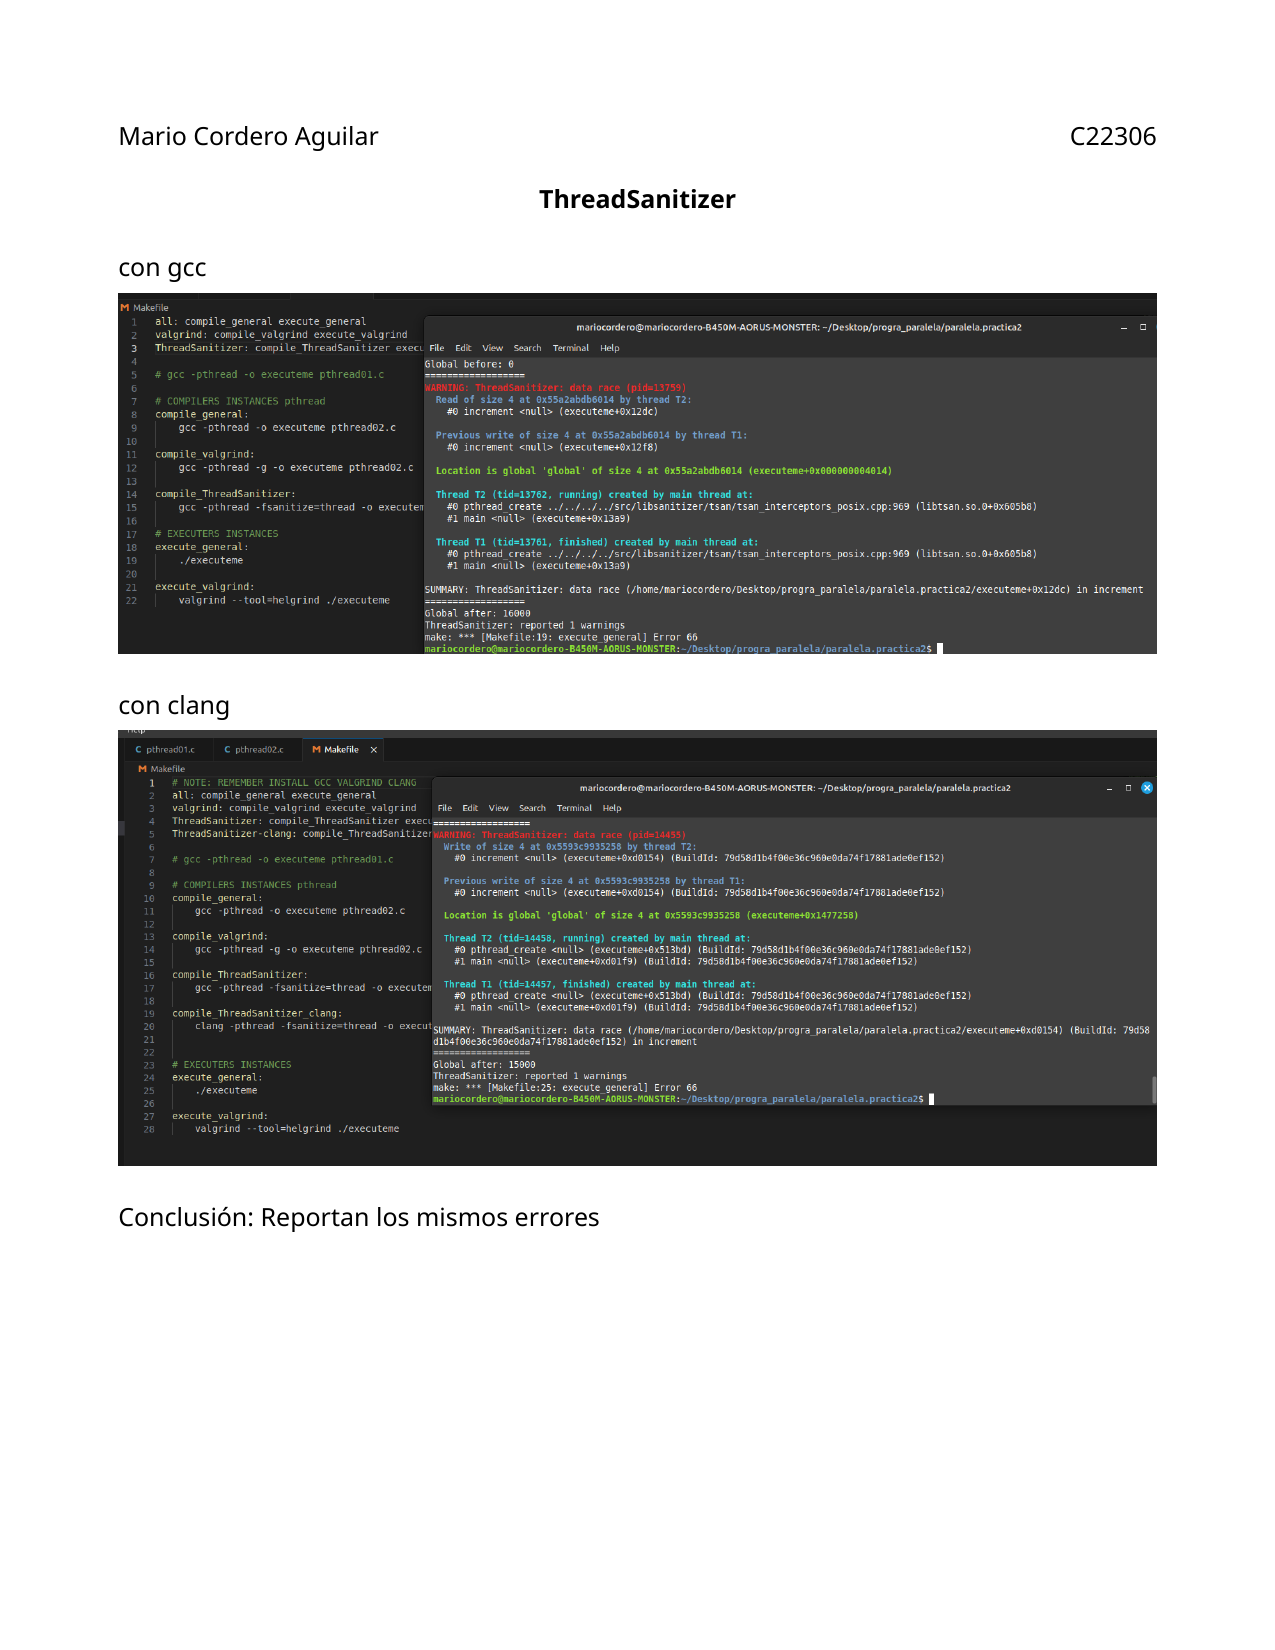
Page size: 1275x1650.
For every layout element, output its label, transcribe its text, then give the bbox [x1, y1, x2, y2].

text con clang [118, 687, 1157, 721]
text ThreadSanitizer [118, 182, 1157, 216]
text Conclusión: Reportan los mismos errores [118, 1200, 1157, 1234]
text con gcc [118, 250, 1157, 284]
picture [118, 293, 1157, 654]
picture [118, 730, 1157, 1166]
